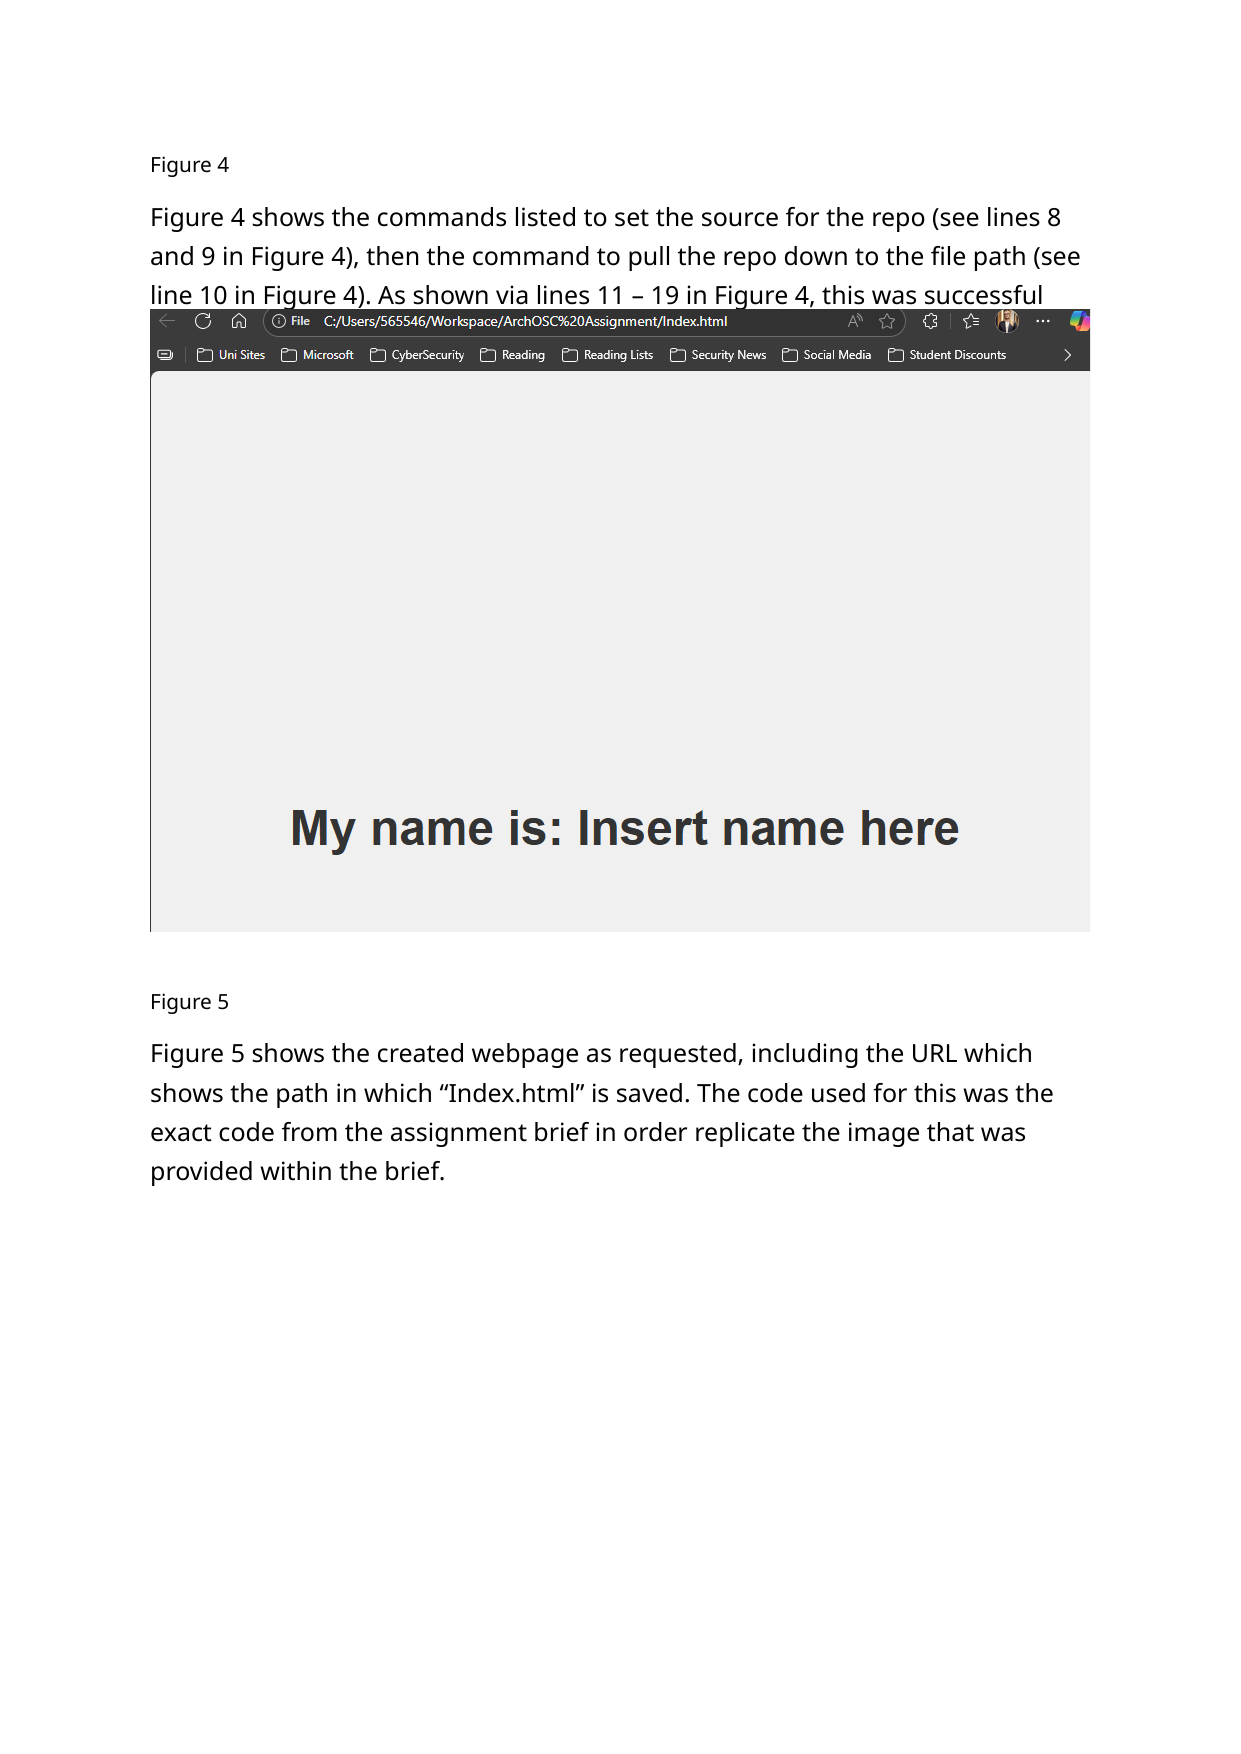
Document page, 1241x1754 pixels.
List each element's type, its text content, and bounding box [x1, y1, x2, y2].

text Figure 4 [150, 150, 1090, 178]
text Figure 5 [150, 987, 1090, 1015]
text Figure 4 shows the commands listed to set the source for the repo (see lines 8 and 9 in Figure 4), then the command to pull the repo down to the file path (see line 10 in Figure 4). As shown via lines 11 – 19 in Figure 4, this was successful and replicated the screenshot shown in the task page. [150, 199, 1090, 309]
text Figure 5 shows the created webpage as requested, including the URL which shows the path in which “Index.html” is saved. The code used for this was the exact code from the assignment brief in order replicate the image that was provided within the brief. [150, 1036, 1090, 1188]
